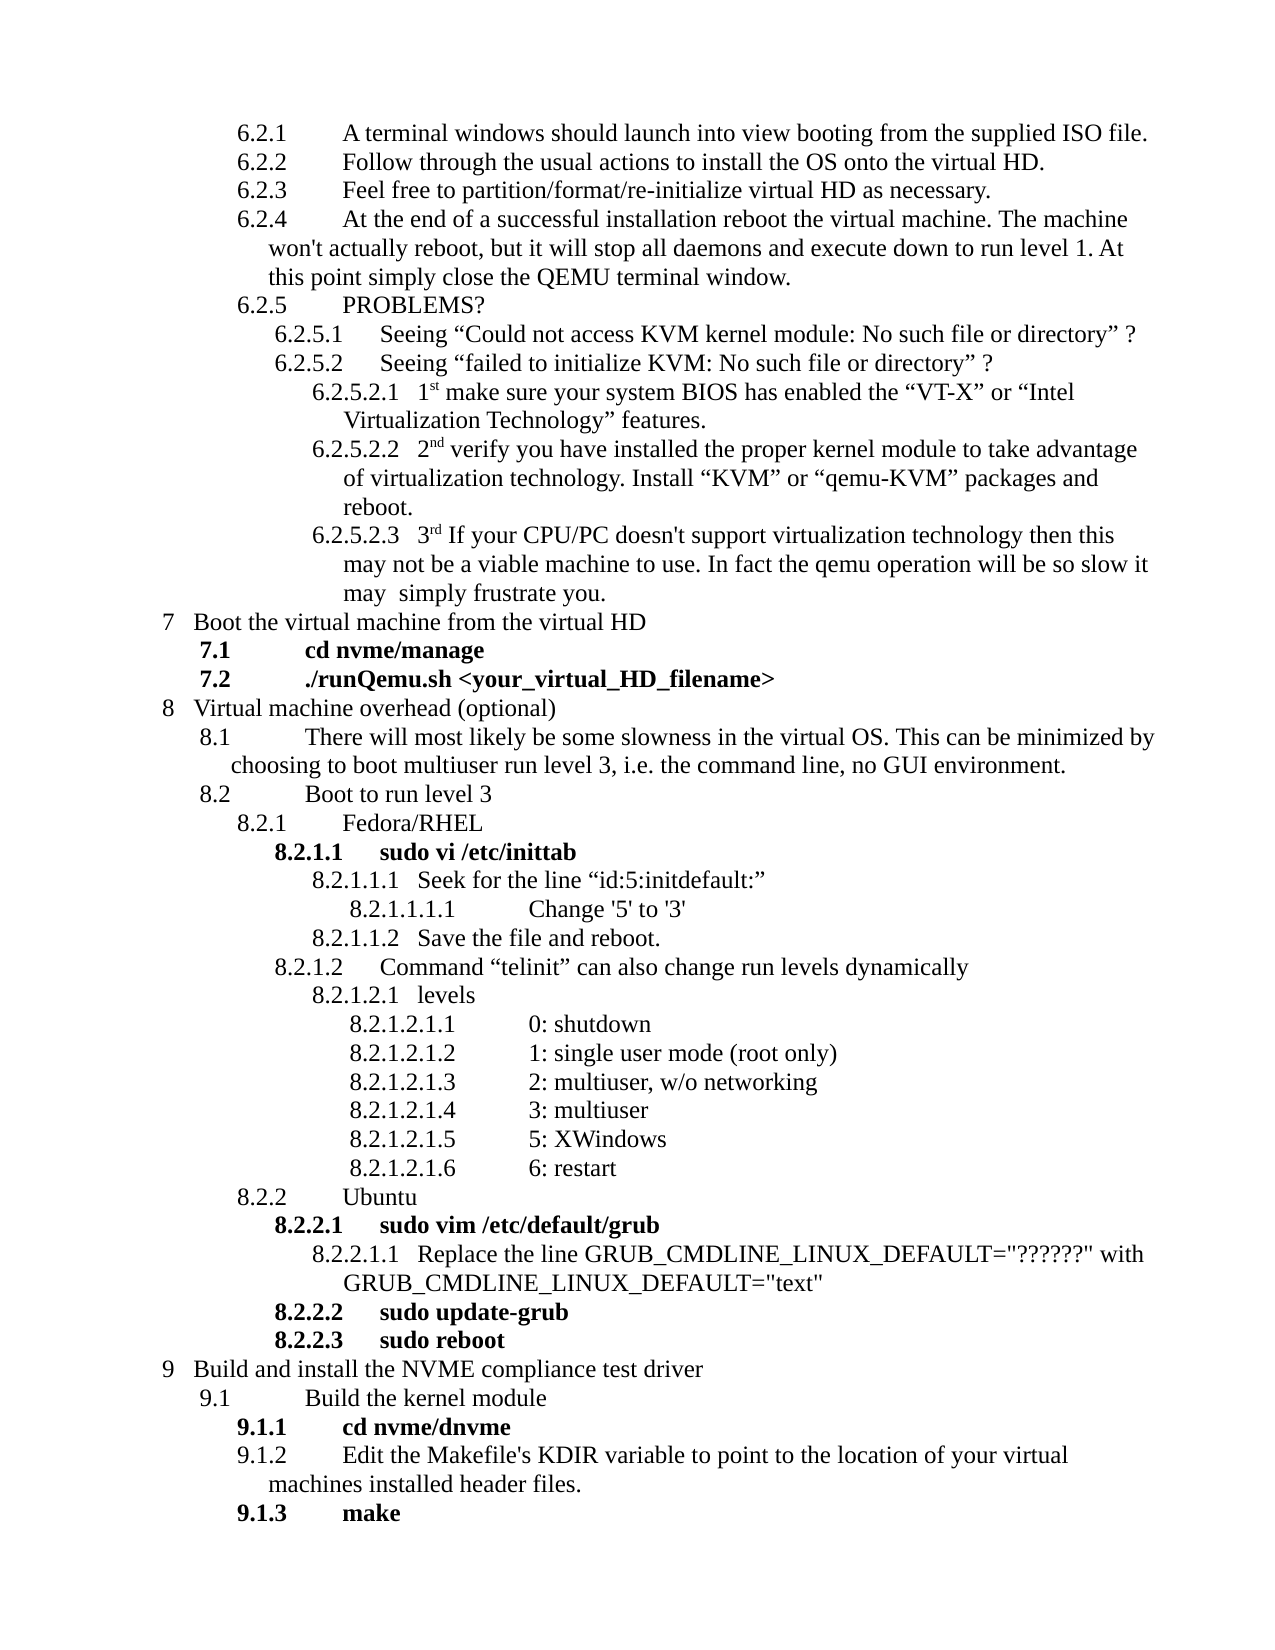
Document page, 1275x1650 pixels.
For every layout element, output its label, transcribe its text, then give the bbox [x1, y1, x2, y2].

list Build the kernel module [193, 1383, 1157, 1412]
list Fedora/RHEL [231, 808, 1157, 837]
list sudo update-grub [268, 1297, 1157, 1326]
list A terminal windows should launch into view booting from the supplied ISO file. [231, 118, 1157, 147]
list Boot to run level 3 [193, 779, 1157, 808]
list Save the file and reboot. [306, 923, 1157, 952]
list Seek for the line “id:5:initdefault:” [306, 866, 1157, 894]
list At the end of a successful installation reboot the virtual machine. The machine won't actually reboot, but it will stop all daemons and execute down to run level 1. At this point simply close the QEMU terminal window. [231, 204, 1157, 291]
list Boot the virtual machine from the virtual HD [156, 607, 1157, 636]
list 5: XWindows [343, 1124, 1157, 1153]
list levels [306, 981, 1157, 1009]
list sudo reboot [268, 1326, 1157, 1354]
list PROBLEMS? [231, 291, 1157, 319]
list Replace the line GRUB_CMDLINE_LINUX_DEFAULT="??????" with GRUB_CMDLINE_LINUX_DEFAULT="text" [306, 1239, 1157, 1297]
list cd nvme/manage [193, 636, 1157, 664]
list sudo vim /etc/default/grub [268, 1211, 1157, 1239]
list Edit the Makefile's KDIR variable to point to the location of your virtual machines installed header files. [231, 1441, 1157, 1498]
list 1: single user mode (root only) [343, 1038, 1157, 1067]
list 1st make sure your system BIOS has enabled the “VT-X” or “Intel Virtualization Technology” features. [306, 377, 1157, 434]
list Change '5' to '3' [343, 894, 1157, 923]
list Seeing “Could not access KVM kernel module: No such file or directory” ? [268, 319, 1157, 348]
list 3rd If your CPU/PC doesn't support virtualization technology then this may not be a viable machine to use. In fact the qemu operation will be so slow it may simply frustrate you. [306, 521, 1157, 607]
list Feel free to partition/format/re-initialize virtual HD as necessary. [231, 176, 1157, 204]
list 2nd verify you have installed the proper kernel module to take advantage of virtualization technology. Install “KVM” or “qemu-KVM” packages and reboot. [306, 434, 1157, 521]
list Virtual machine overhead (optional) [156, 693, 1157, 722]
list Follow through the usual actions to install the OS onto the virtual HD. [231, 147, 1157, 176]
list ./runQemu.sh <your_virtual_HD_filename> [193, 664, 1157, 693]
list cd nvme/dnvme [231, 1412, 1157, 1441]
list 3: multiuser [343, 1096, 1157, 1124]
list 0: shutdown [343, 1009, 1157, 1038]
list 2: multiuser, w/o networking [343, 1067, 1157, 1096]
list Ubuntu [231, 1182, 1157, 1211]
list 6: restart [343, 1153, 1157, 1182]
list Command “telinit” can also change run levels dynamically [268, 952, 1157, 981]
list sudo vi /etc/inittab [268, 837, 1157, 866]
list There will most likely be some slowness in the virtual OS. This can be minimized by choosing to boot multiuser run level 3, i.e. the command line, no GUI environment. [193, 722, 1157, 779]
list Build and install the NVME compliance test driver [156, 1354, 1157, 1383]
list Seeing “failed to initialize KVM: No such file or directory” ? [268, 348, 1157, 377]
list make [231, 1498, 1157, 1527]
